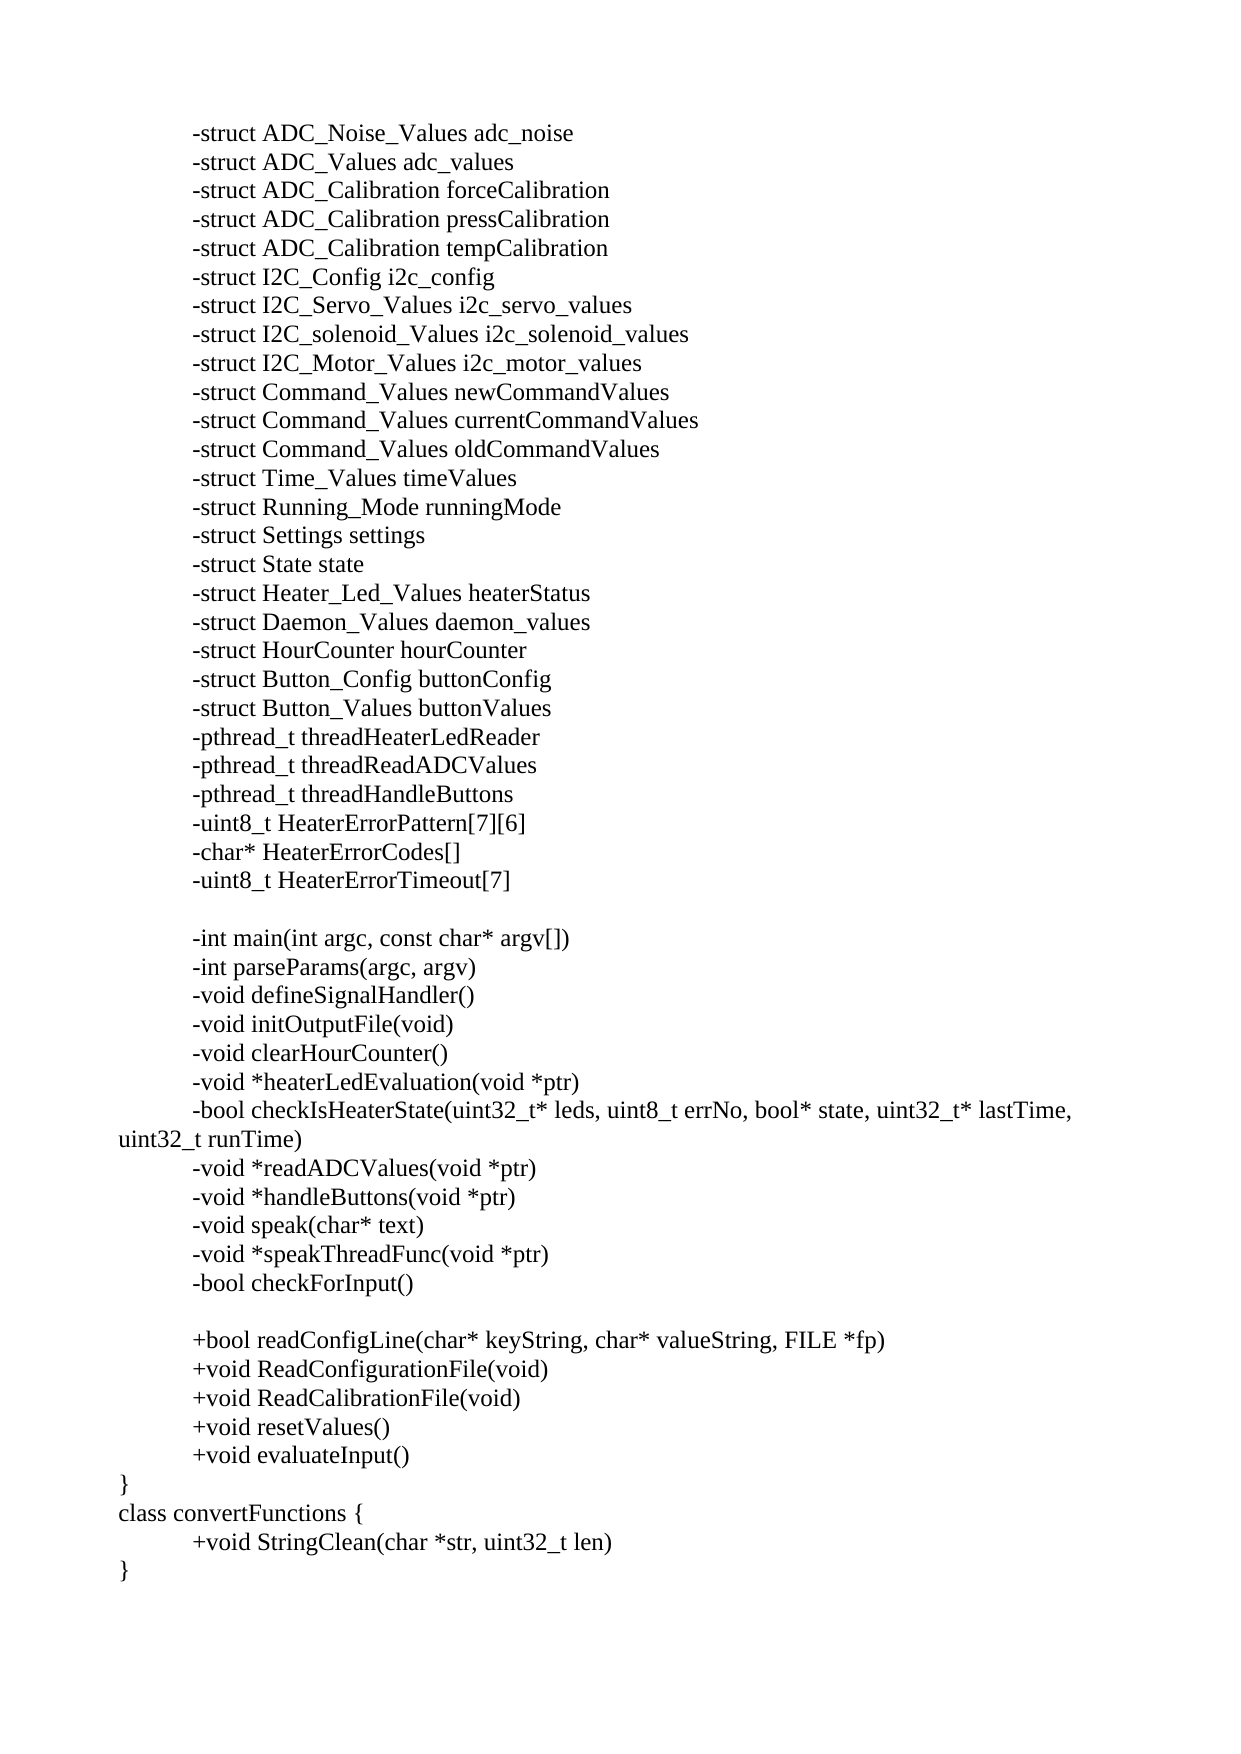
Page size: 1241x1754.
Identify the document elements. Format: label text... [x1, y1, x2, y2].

text -struct Command_Values newCommandValues [118, 377, 1122, 406]
text -struct I2C_Servo_Values i2c_servo_values [118, 291, 1122, 319]
text -struct Command_Values oldCommandValues [118, 434, 1122, 463]
text -struct ADC_Noise_Values adc_noise [118, 118, 1122, 147]
text -struct Button_Config buttonConfig [118, 664, 1122, 693]
text } [118, 1469, 1122, 1498]
text +void ReadConfigurationFile(void) [118, 1354, 1122, 1383]
text -struct Settings settings [118, 521, 1122, 549]
text -struct ADC_Calibration tempCalibration [118, 233, 1122, 262]
text -pthread_t threadReadADCValues [118, 751, 1122, 779]
text -struct Button_Values buttonValues [118, 693, 1122, 722]
text -struct Time_Values timeValues [118, 463, 1122, 492]
text -struct Heater_Led_Values heaterStatus [118, 578, 1122, 607]
text +bool readConfigLine(char* keyString, char* valueString, FILE *fp) [118, 1326, 1122, 1354]
text -void *heaterLedEvaluation(void *ptr) [118, 1067, 1122, 1096]
text -uint8_t HeaterErrorPattern[7][6] [118, 808, 1122, 837]
text -struct HourCounter hourCounter [118, 636, 1122, 664]
text -struct I2C_Motor_Values i2c_motor_values [118, 348, 1122, 377]
text -void speak(char* text) [118, 1211, 1122, 1239]
text -bool checkIsHeaterState(uint32_t* leds, uint8_t errNo, bool* state, uint32_t* lastTime, uint32_t runTime) [118, 1096, 1122, 1153]
text -struct ADC_Calibration pressCalibration [118, 204, 1122, 233]
text +void ReadCalibrationFile(void) [118, 1383, 1122, 1412]
text +void evaluateInput() [118, 1441, 1122, 1469]
text -void initOutputFile(void) [118, 1009, 1122, 1038]
text -pthread_t threadHandleButtons [118, 779, 1122, 808]
text } [118, 1556, 1122, 1584]
text -struct ADC_Values adc_values [118, 147, 1122, 176]
text -void defineSignalHandler() [118, 981, 1122, 1009]
text -void clearHourCounter() [118, 1038, 1122, 1067]
text -struct Running_Mode runningMode [118, 492, 1122, 521]
text -struct I2C_solenoid_Values i2c_solenoid_values [118, 319, 1122, 348]
text +void StringClean(char *str, uint32_t len) [118, 1527, 1122, 1556]
text -void *speakThreadFunc(void *ptr) [118, 1239, 1122, 1268]
text -struct State state [118, 549, 1122, 578]
text class convertFunctions { [118, 1498, 1122, 1527]
text -pthread_t threadHeaterLedReader [118, 722, 1122, 751]
text -struct I2C_Config i2c_config [118, 262, 1122, 291]
text -int main(int argc, const char* argv[]) [118, 923, 1122, 952]
text -void *readADCValues(void *ptr) [118, 1153, 1122, 1182]
text -struct ADC_Calibration forceCalibration [118, 176, 1122, 204]
text -void *handleButtons(void *ptr) [118, 1182, 1122, 1211]
text -int parseParams(argc, argv) [118, 952, 1122, 981]
text -struct Command_Values currentCommandValues [118, 406, 1122, 434]
text -struct Daemon_Values daemon_values [118, 607, 1122, 636]
text -bool checkForInput() [118, 1268, 1122, 1297]
text +void resetValues() [118, 1412, 1122, 1441]
text -uint8_t HeaterErrorTimeout[7] [118, 866, 1122, 894]
text -char* HeaterErrorCodes[] [118, 837, 1122, 866]
